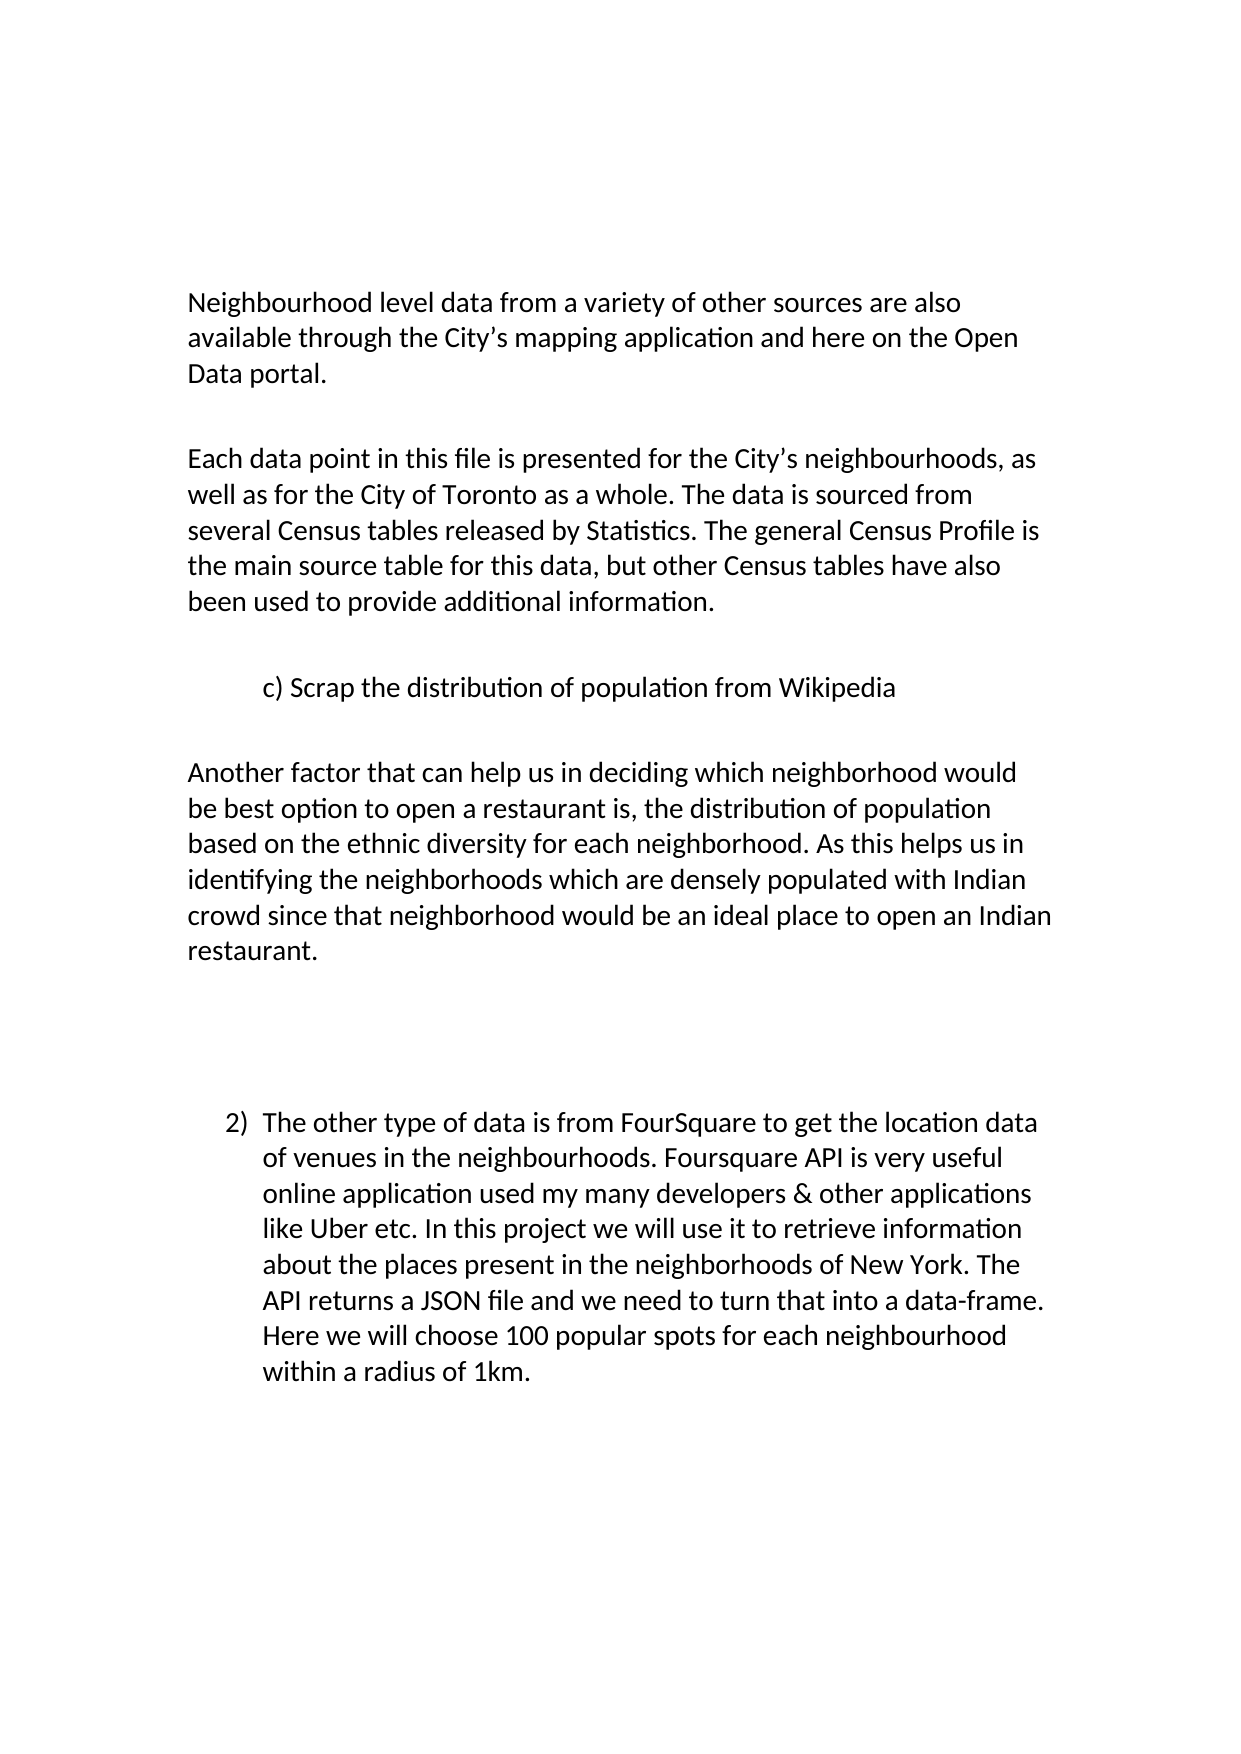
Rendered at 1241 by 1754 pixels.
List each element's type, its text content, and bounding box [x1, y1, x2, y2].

text Another factor that can help us in deciding which neighborhood would be best option to open a restaurant is, the distribution of population based on the ethnic diversity for each neighborhood. As this helps us in identifying the neighborhoods which are densely populated with Indian crowd since that neighborhood would be an ideal place to open an Indian restaurant. [187, 754, 1053, 968]
text c) Scrap the distribution of population from Wikipedia [262, 669, 1053, 704]
list The other type of data is from FourSquare to get the location data of venues in the neighbourhoods. Foursquare API is very useful online application used my many developers & other applications like Uber etc. In this project we will use it to retrieve information about the places present in the neighborhoods of New York. The API returns a JSON file and we need to turn that into a data-frame. Here we will choose 100 popular spots for each neighbourhood within a radius of 1km. [225, 1104, 1053, 1389]
text Neighbourhood level data from a variety of other sources are also available through the City’s mapping application and here on the Open Data portal. [187, 284, 1053, 391]
text Each data point in this file is presented for the City’s neighbourhoods, as well as for the City of Toronto as a whole. The data is sourced from several Census tables released by Statistics. The general Census Profile is the main source table for this data, but other Census tables have also been used to provide additional information. [187, 441, 1053, 619]
